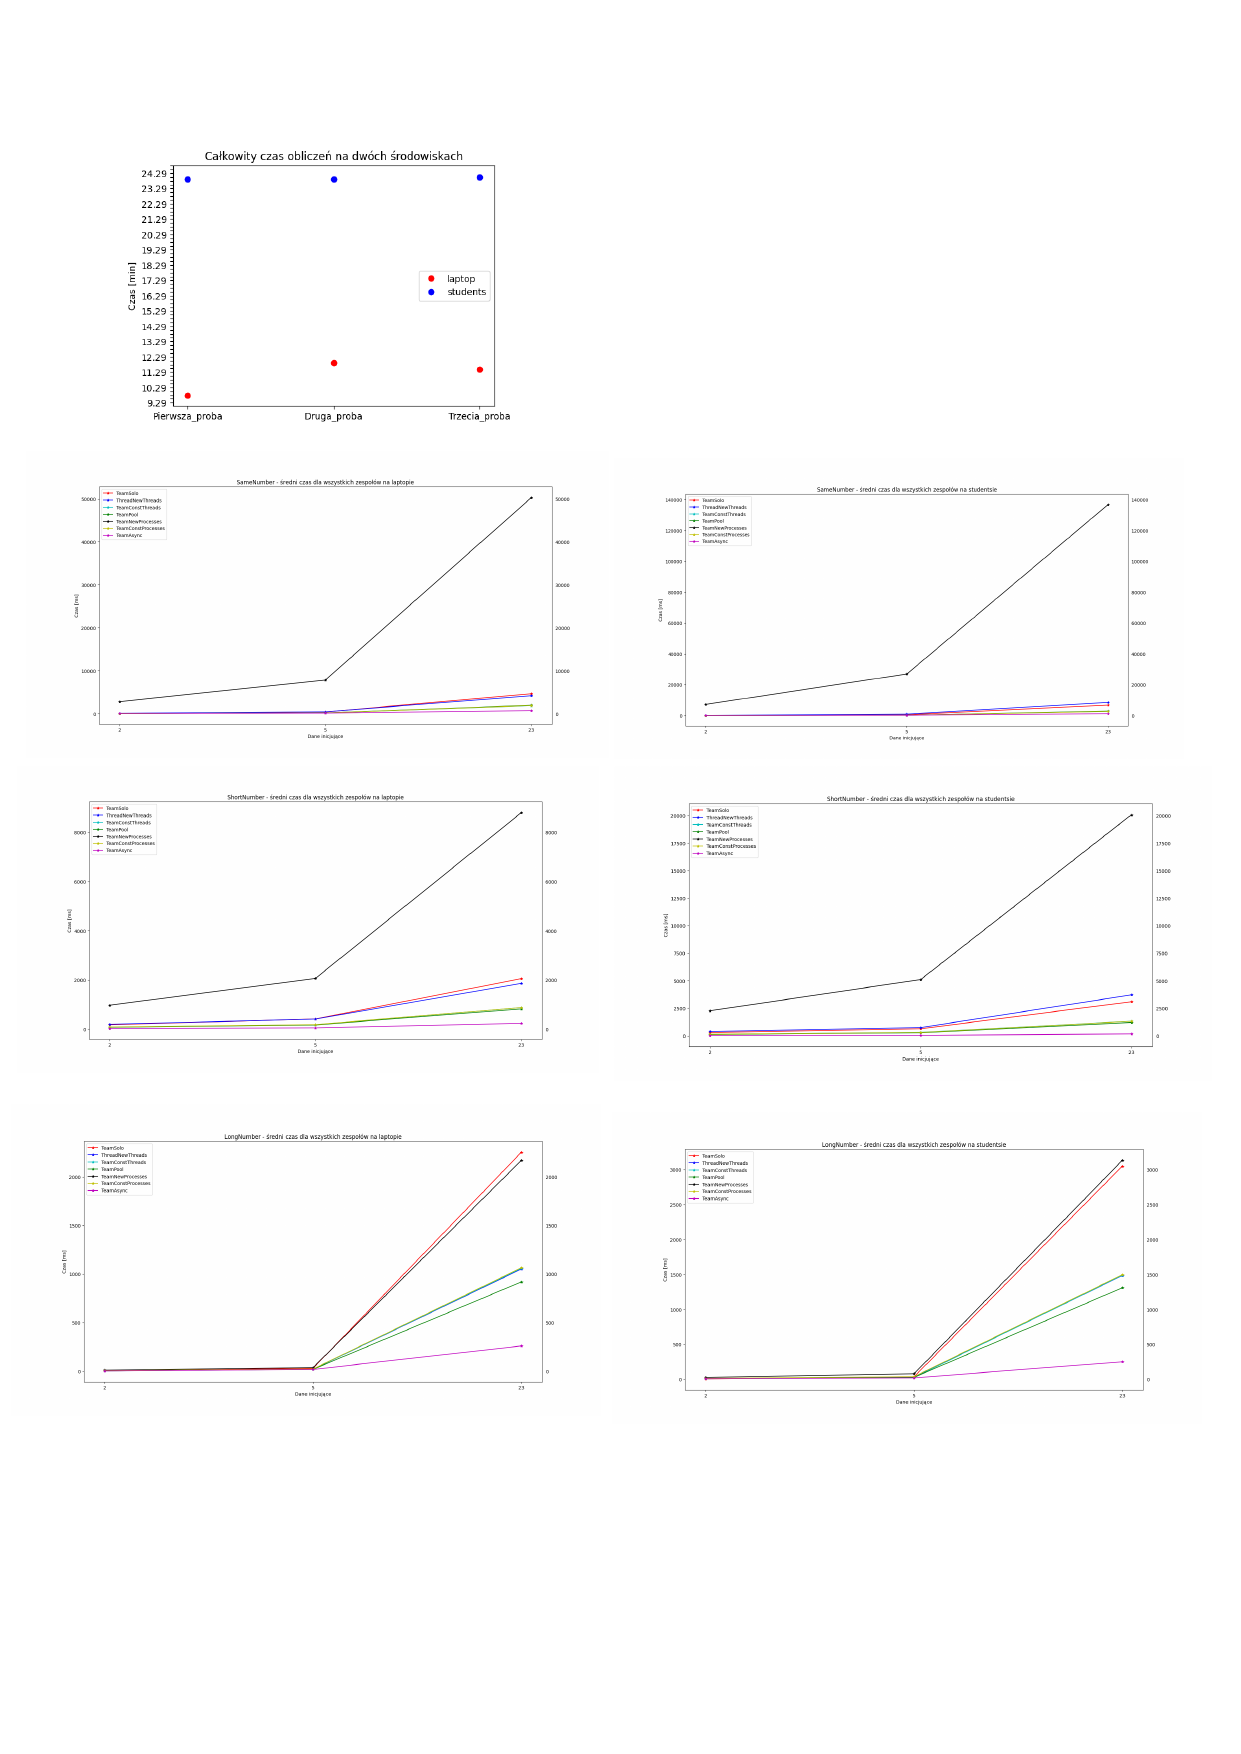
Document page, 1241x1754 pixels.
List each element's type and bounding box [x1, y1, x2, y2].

picture [614, 766, 1212, 1081]
picture [10, 1104, 601, 1416]
picture [614, 458, 1185, 759]
picture [26, 451, 610, 758]
picture [611, 1112, 1202, 1424]
picture [16, 766, 600, 1073]
picture [121, 129, 535, 440]
